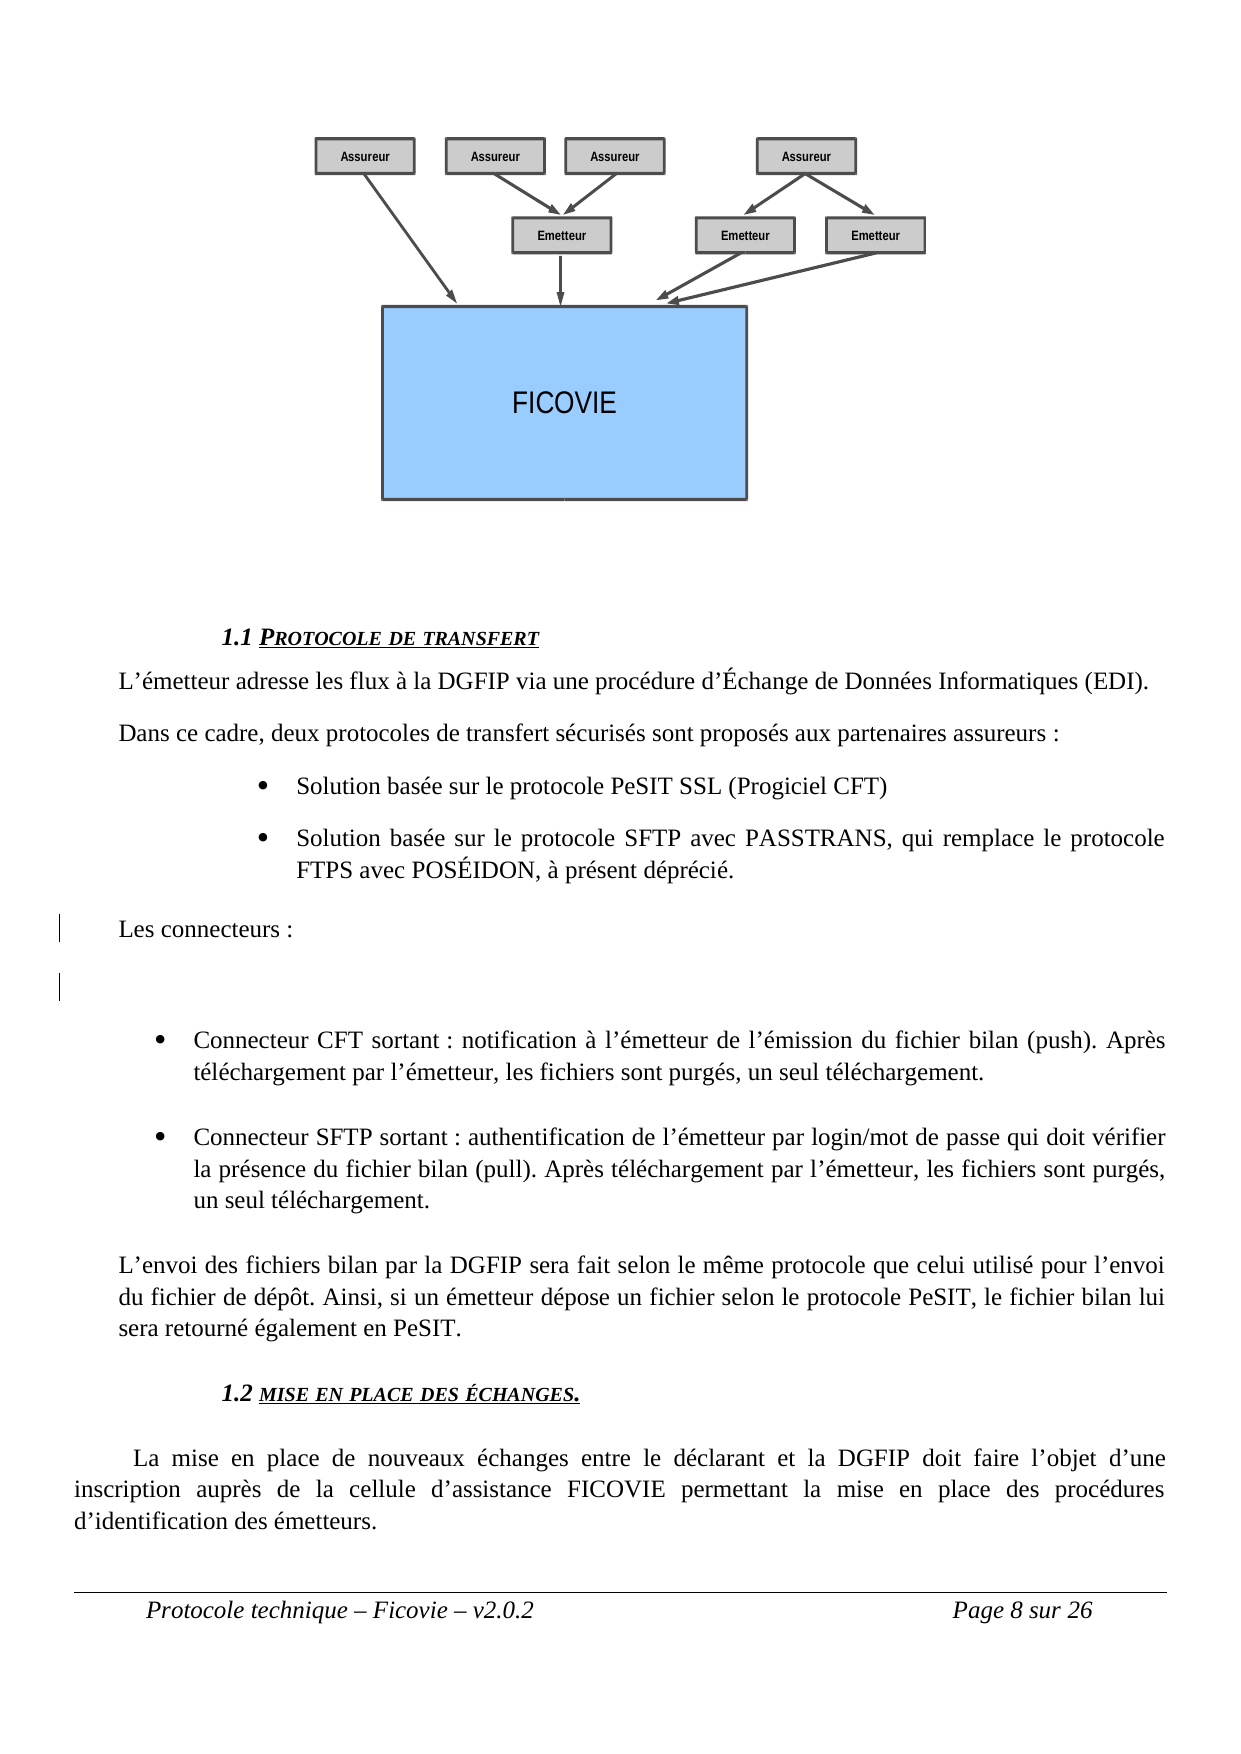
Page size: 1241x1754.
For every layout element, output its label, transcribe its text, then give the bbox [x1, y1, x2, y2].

subtitle Protocole de transfert [221, 622, 1167, 651]
text La mise en place de nouveaux échanges entre le déclarant et la DGFIP doit faire l’objet d’une inscription auprès de la cellule d’assistance FICOVIE permettant la mise en place des procédures d’identification des émetteurs. [74, 1443, 1167, 1535]
text Les connecteurs : [74, 914, 1167, 942]
list Solution basée sur le protocole SFTP avec PASSTRANS, qui remplace le protocole FTPS avec POSÉIDON, à présent déprécié. [258, 823, 1167, 883]
list Connecteur SFTP sortant : authentification de l’émetteur par login/mot de passe qui doit vérifier la présence du fichier bilan (pull). Après téléchargement par l’émetteur, les fichiers sont purgés, un seul téléchargement. [156, 1122, 1167, 1214]
text Dans ce cadre, deux protocoles de transfert sécurisés sont proposés aux partenaires assureurs : [74, 718, 1167, 747]
subtitle mise en place des échanges. [221, 1378, 1167, 1407]
text L’émetteur adresse les flux à la DGFIP via une procédure d’Échange de Données Informatiques (EDI). [74, 666, 1167, 695]
list Solution basée sur le protocole PeSIT SSL (Progiciel CFT) [258, 771, 1167, 799]
text L’envoi des fichiers bilan par la DGFIP sera fait selon le même protocole que celui utilisé pour l’envoi du fichier de dépôt. Ainsi, si un émetteur dépose un fichier selon le protocole PeSIT, le fichier bilan lui sera retourné également en PeSIT. [118, 1250, 1167, 1342]
list Connecteur CFT sortant : notification à l’émetteur de l’émission du fichier bilan (push). Après téléchargement par l’émetteur, les fichiers sont purgés, un seul téléchargement. [156, 1026, 1167, 1086]
